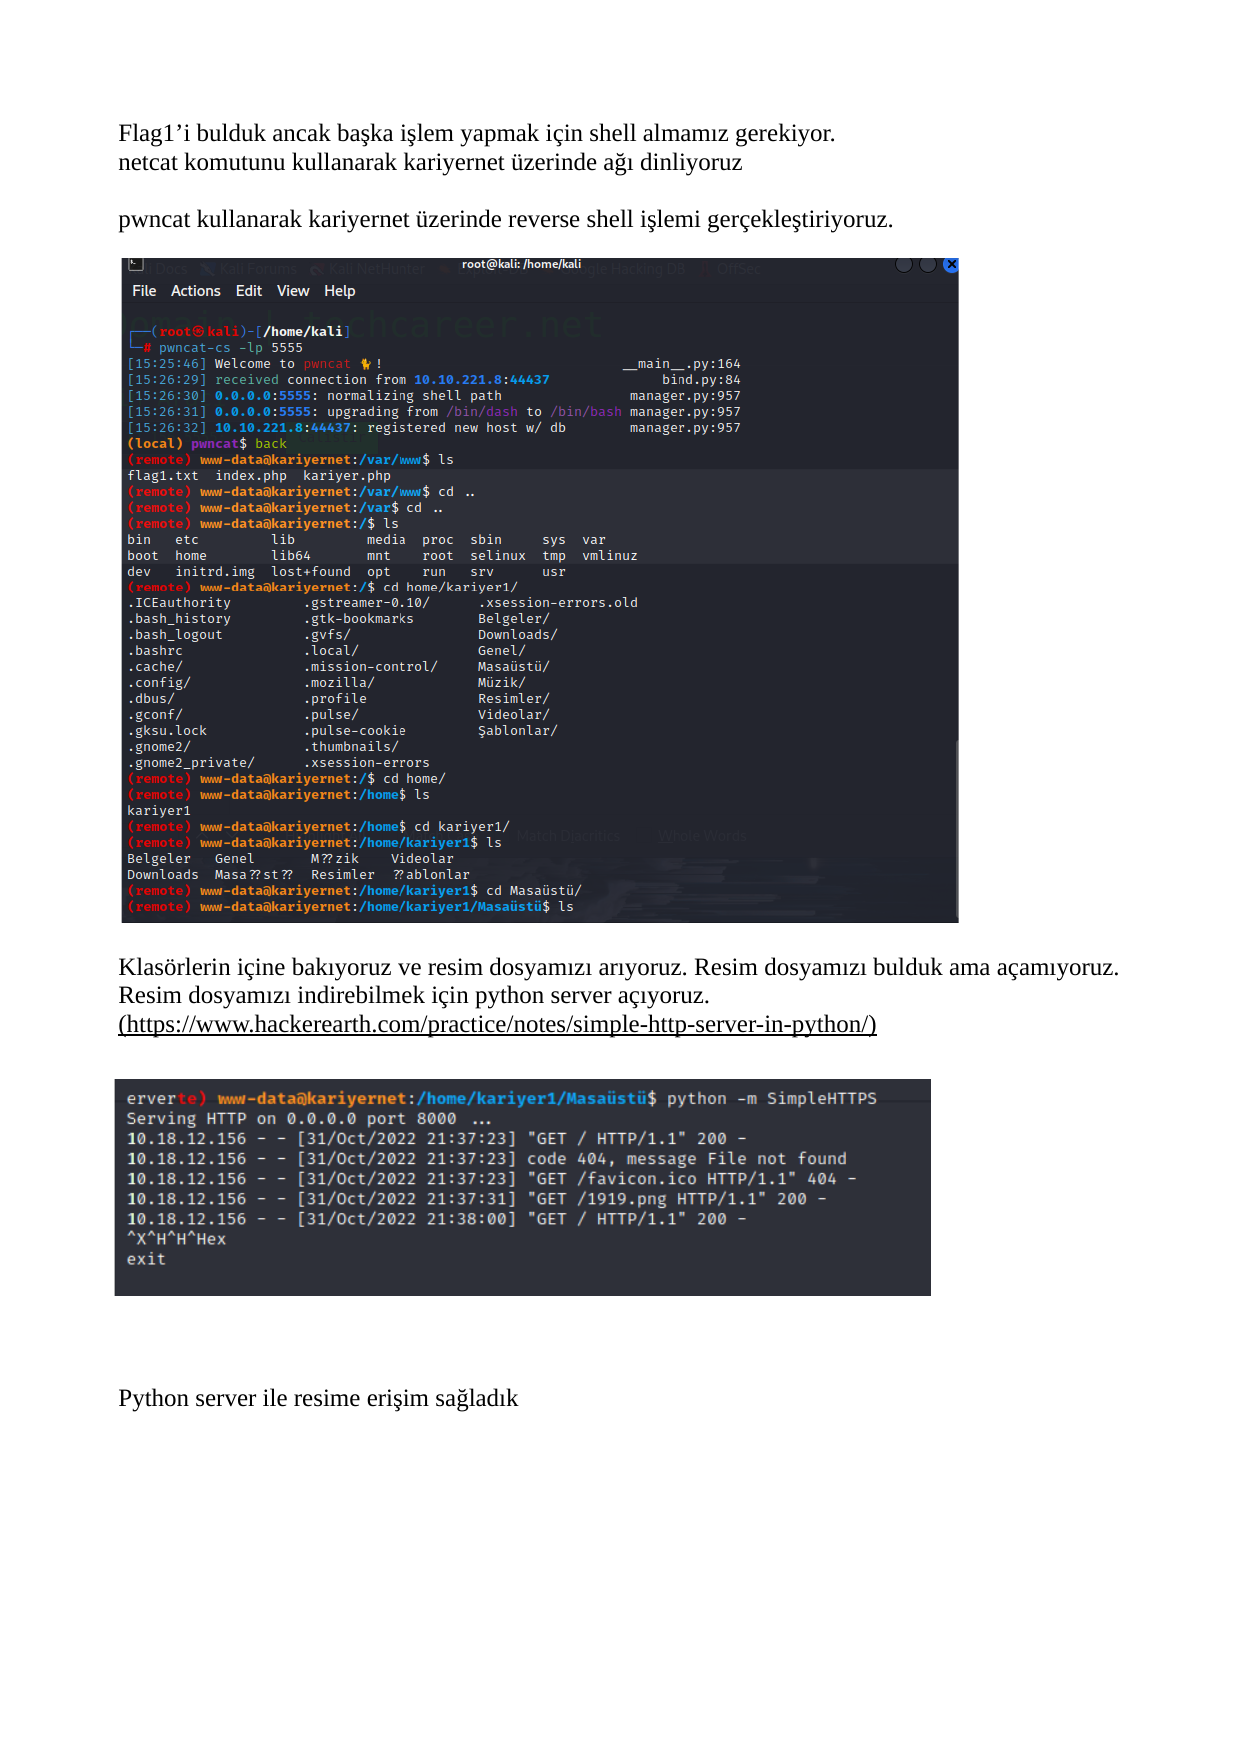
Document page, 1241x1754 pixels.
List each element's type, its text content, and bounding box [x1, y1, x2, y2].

text (https://www.hackerearth.com/practice/notes/simple-http-server-in-python/) [118, 1009, 1122, 1038]
text netcat komutunu kullanarak kariyernet üzerinde ağı dinliyoruz [118, 147, 1122, 176]
text pwncat kullanarak kariyernet üzerinde reverse shell işlemi gerçekleştiriyoruz. [118, 204, 1122, 233]
text Klasörlerin içine bakıyoruz ve resim dosyamızı arıyoruz. Resim dosyamızı bulduk ama açamıyoruz. Resim dosyamızı indirebilmek için python server açıyoruz. [118, 952, 1122, 1009]
text Python server ile resime erişim sağladık [118, 1383, 1122, 1412]
picture [121, 258, 959, 923]
picture [114, 1079, 931, 1296]
text Flag1’i bulduk ancak başka işlem yapmak için shell almamız gerekiyor. [118, 118, 1122, 147]
